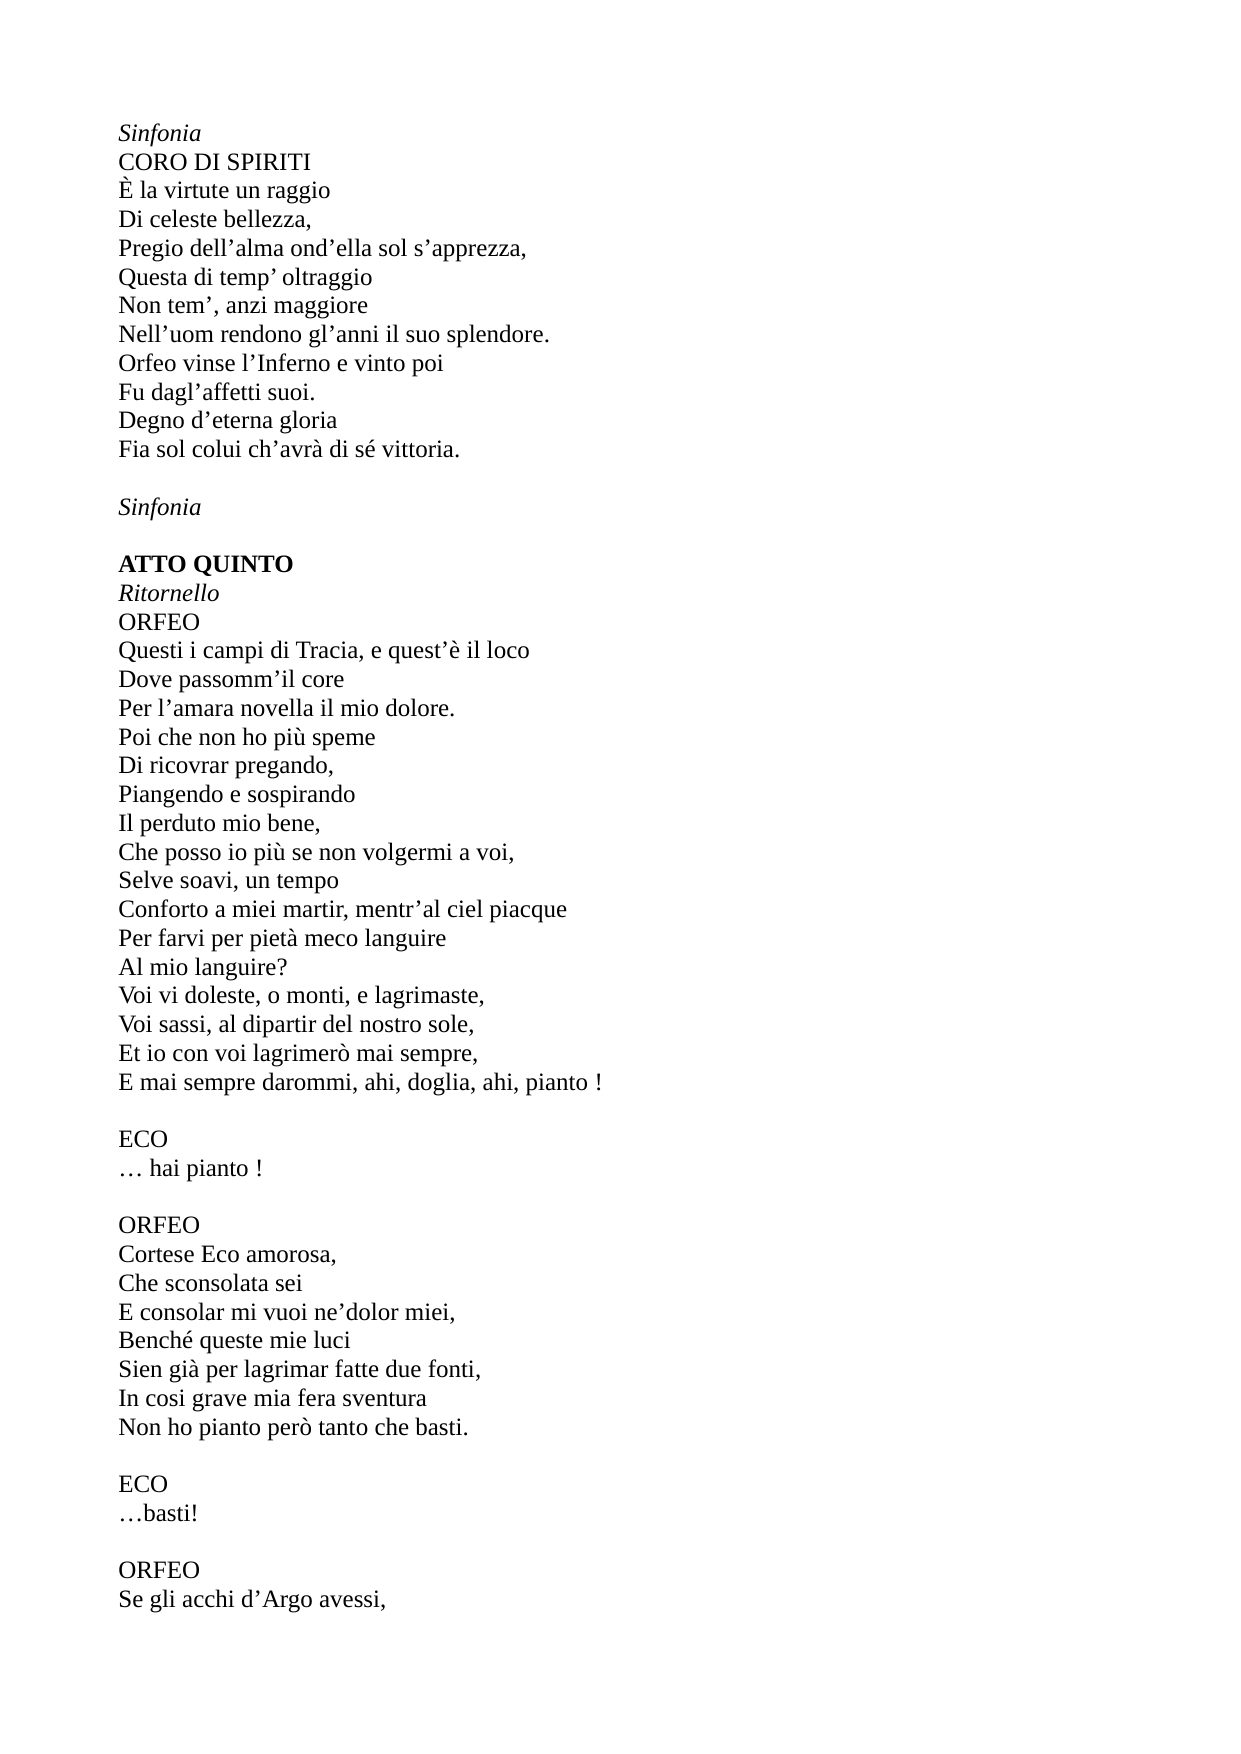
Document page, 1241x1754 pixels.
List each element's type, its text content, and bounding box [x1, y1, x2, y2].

text … hai pianto ! [118, 1153, 1122, 1182]
text Se gli acchi d’Argo avessi, [118, 1584, 1122, 1613]
text Non ho pianto però tanto che basti. [118, 1412, 1122, 1441]
text Questi i campi di Tracia, e quest’è il loco [118, 636, 1122, 664]
text ECO [118, 1469, 1122, 1498]
text Selve soavi, un tempo [118, 866, 1122, 894]
text ECO [118, 1124, 1122, 1153]
text In cosi grave mia fera sventura [118, 1383, 1122, 1412]
text Dove passomm’il core [118, 664, 1122, 693]
text E consolar mi vuoi ne’dolor miei, [118, 1297, 1122, 1326]
text ORFEO [118, 1211, 1122, 1239]
text Di ricovrar pregando, [118, 751, 1122, 779]
text Benché queste mie luci [118, 1326, 1122, 1354]
text Piangendo e sospirando [118, 779, 1122, 808]
text Conforto a miei martir, mentr’al ciel piacque [118, 894, 1122, 923]
text Pregio dell’alma ond’ella sol s’apprezza, [118, 233, 1122, 262]
text Per l’amara novella il mio dolore. [118, 693, 1122, 722]
text Cortese Eco amorosa, [118, 1239, 1122, 1268]
text Orfeo vinse l’Inferno e vinto poi [118, 348, 1122, 377]
text Nell’uom rendono gl’anni il suo splendore. [118, 319, 1122, 348]
text ORFEO [118, 607, 1122, 636]
text Poi che non ho più speme [118, 722, 1122, 751]
text E mai sempre darommi, ahi, doglia, ahi, pianto ! [118, 1067, 1122, 1096]
text Al mio languire? [118, 952, 1122, 981]
text Fia sol colui ch’avrà di sé vittoria. [118, 434, 1122, 463]
text Voi sassi, al dipartir del nostro sole, [118, 1009, 1122, 1038]
text CORO DI SPIRITI [118, 147, 1122, 176]
text È la virtute un raggio [118, 176, 1122, 204]
text Di celeste bellezza, [118, 204, 1122, 233]
text Sinfonia [118, 492, 1122, 521]
text Sinfonia [118, 118, 1122, 147]
text Et io con voi lagrimerò mai sempre, [118, 1038, 1122, 1067]
text ORFEO [118, 1556, 1122, 1584]
text Per farvi per pietà meco languire [118, 923, 1122, 952]
text …basti! [118, 1498, 1122, 1527]
text Il perduto mio bene, [118, 808, 1122, 837]
text Questa di temp’ oltraggio [118, 262, 1122, 291]
text Non tem’, anzi maggiore [118, 291, 1122, 319]
text Voi vi doleste, o monti, e lagrimaste, [118, 981, 1122, 1009]
text Che posso io più se non volgermi a voi, [118, 837, 1122, 866]
text Fu dagl’affetti suoi. [118, 377, 1122, 406]
text Degno d’eterna gloria [118, 406, 1122, 434]
text Che sconsolata sei [118, 1268, 1122, 1297]
text ATTO QUINTO [118, 549, 1122, 578]
text Ritornello [118, 578, 1122, 607]
text Sien già per lagrimar fatte due fonti, [118, 1354, 1122, 1383]
